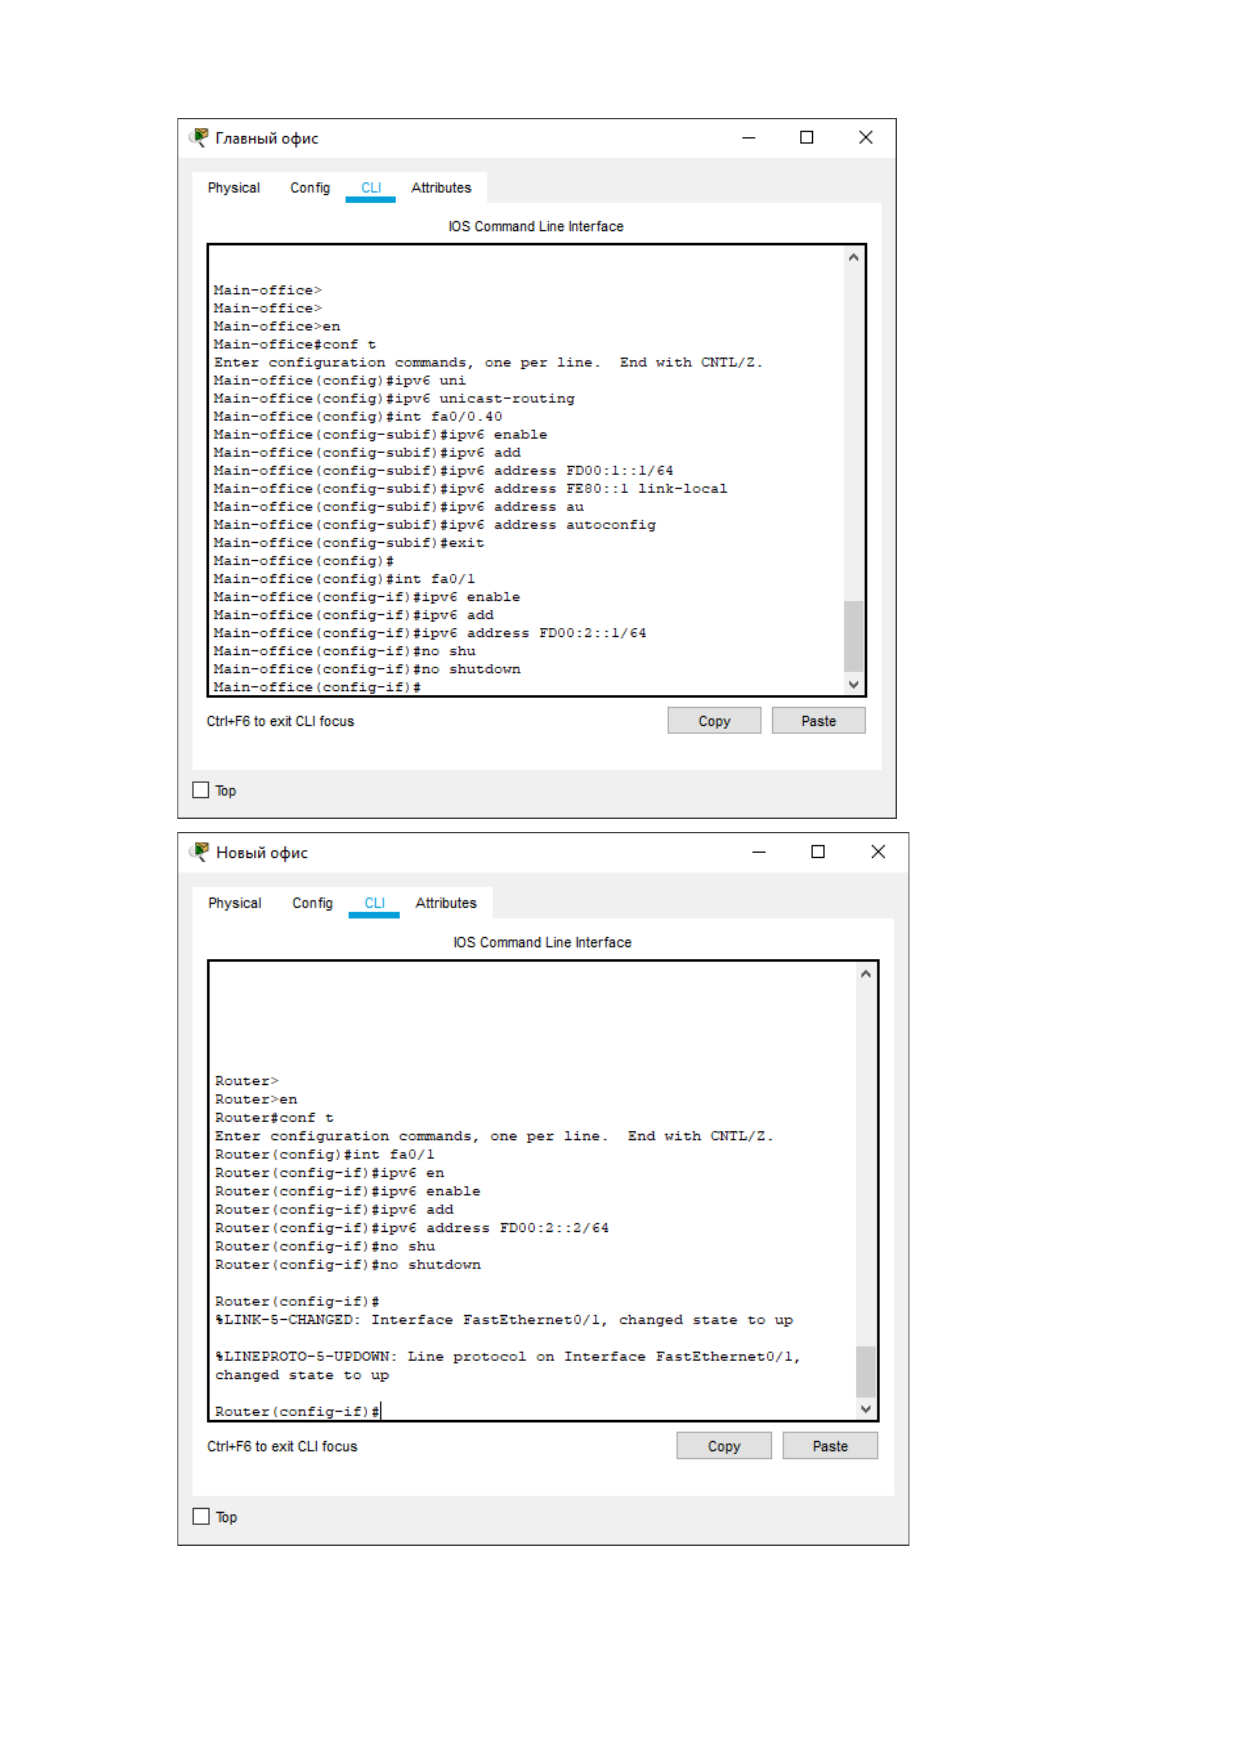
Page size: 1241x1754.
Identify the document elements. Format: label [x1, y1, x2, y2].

picture [177, 832, 910, 1546]
picture [177, 118, 897, 819]
